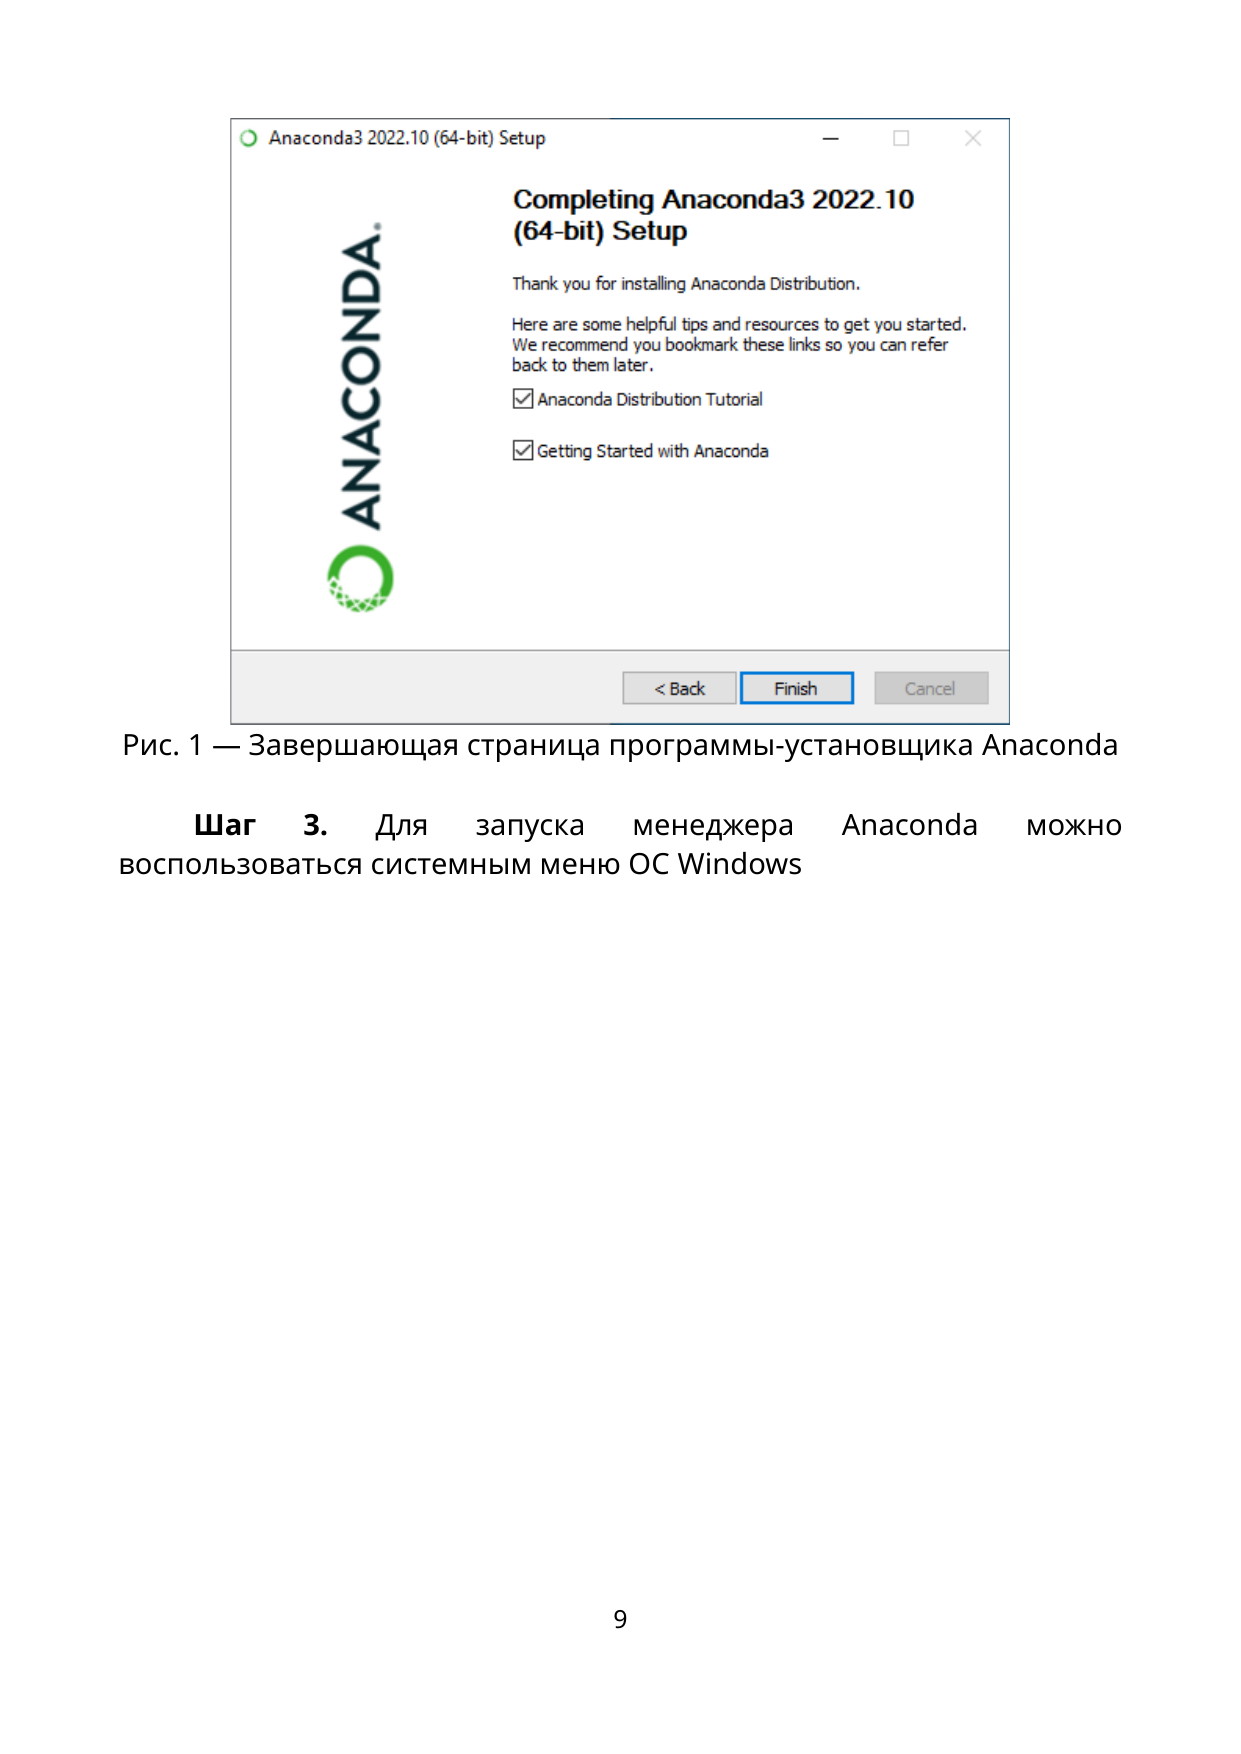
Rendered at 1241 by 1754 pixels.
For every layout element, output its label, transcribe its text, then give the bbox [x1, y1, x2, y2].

text Шаг 3. Для запуска менеджера Anaconda можно воспользоваться системным меню ОС Windows [118, 804, 1122, 883]
text Рис. 1 — Завершающая страница программы-установщика Anaconda [118, 118, 1122, 764]
picture [230, 118, 1010, 725]
